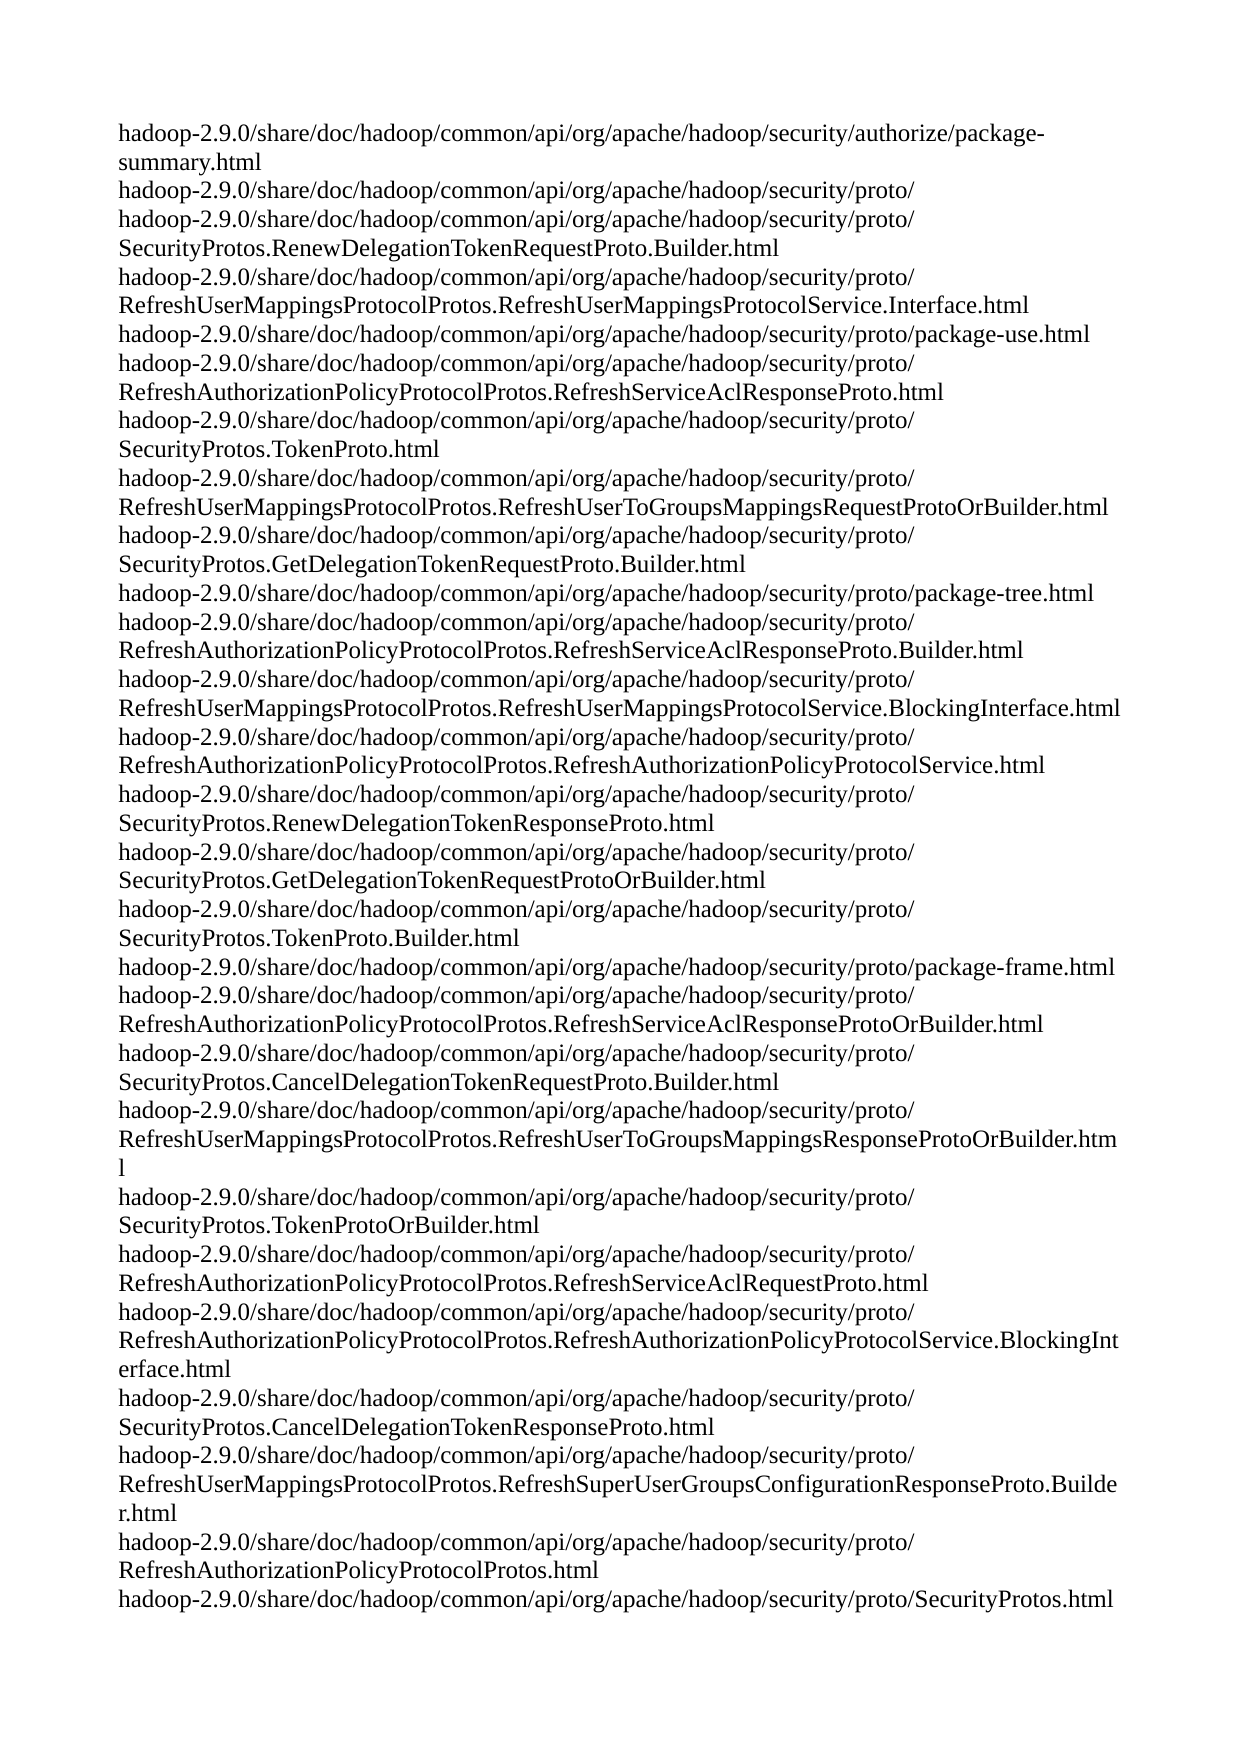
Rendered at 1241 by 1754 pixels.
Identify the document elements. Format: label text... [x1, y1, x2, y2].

text hadoop-2.9.0/share/doc/hadoop/common/api/org/apache/hadoop/security/proto/SecurityProtos.TokenProtoOrBuilder.html [118, 1182, 1122, 1239]
text hadoop-2.9.0/share/doc/hadoop/common/api/org/apache/hadoop/security/proto/SecurityProtos.RenewDelegationTokenRequestProto.Builder.html [118, 204, 1122, 262]
text hadoop-2.9.0/share/doc/hadoop/common/api/org/apache/hadoop/security/proto/SecurityProtos.CancelDelegationTokenResponseProto.html [118, 1383, 1122, 1441]
text hadoop-2.9.0/share/doc/hadoop/common/api/org/apache/hadoop/security/proto/RefreshUserMappingsProtocolProtos.RefreshUserMappingsProtocolService.Interface.html [118, 262, 1122, 319]
text hadoop-2.9.0/share/doc/hadoop/common/api/org/apache/hadoop/security/authorize/package-summary.html [118, 118, 1122, 176]
text hadoop-2.9.0/share/doc/hadoop/common/api/org/apache/hadoop/security/proto/RefreshAuthorizationPolicyProtocolProtos.RefreshAuthorizationPolicyProtocolService.html [118, 722, 1122, 779]
text hadoop-2.9.0/share/doc/hadoop/common/api/org/apache/hadoop/security/proto/RefreshAuthorizationPolicyProtocolProtos.RefreshServiceAclResponseProto.html [118, 348, 1122, 406]
text hadoop-2.9.0/share/doc/hadoop/common/api/org/apache/hadoop/security/proto/SecurityProtos.GetDelegationTokenRequestProto.Builder.html [118, 521, 1122, 578]
text hadoop-2.9.0/share/doc/hadoop/common/api/org/apache/hadoop/security/proto/RefreshUserMappingsProtocolProtos.RefreshUserToGroupsMappingsResponseProtoOrBuilder.html [118, 1096, 1122, 1182]
text hadoop-2.9.0/share/doc/hadoop/common/api/org/apache/hadoop/security/proto/package-use.html [118, 319, 1122, 348]
text hadoop-2.9.0/share/doc/hadoop/common/api/org/apache/hadoop/security/proto/RefreshAuthorizationPolicyProtocolProtos.RefreshAuthorizationPolicyProtocolService.BlockingInterface.html [118, 1297, 1122, 1383]
text hadoop-2.9.0/share/doc/hadoop/common/api/org/apache/hadoop/security/proto/RefreshAuthorizationPolicyProtocolProtos.RefreshServiceAclResponseProtoOrBuilder.html [118, 981, 1122, 1038]
text hadoop-2.9.0/share/doc/hadoop/common/api/org/apache/hadoop/security/proto/package-tree.html [118, 578, 1122, 607]
text hadoop-2.9.0/share/doc/hadoop/common/api/org/apache/hadoop/security/proto/SecurityProtos.GetDelegationTokenRequestProtoOrBuilder.html [118, 837, 1122, 894]
text hadoop-2.9.0/share/doc/hadoop/common/api/org/apache/hadoop/security/proto/RefreshUserMappingsProtocolProtos.RefreshUserMappingsProtocolService.BlockingInterface.html [118, 664, 1122, 722]
text hadoop-2.9.0/share/doc/hadoop/common/api/org/apache/hadoop/security/proto/SecurityProtos.TokenProto.html [118, 406, 1122, 463]
text hadoop-2.9.0/share/doc/hadoop/common/api/org/apache/hadoop/security/proto/SecurityProtos.CancelDelegationTokenRequestProto.Builder.html [118, 1038, 1122, 1096]
text hadoop-2.9.0/share/doc/hadoop/common/api/org/apache/hadoop/security/proto/RefreshAuthorizationPolicyProtocolProtos.RefreshServiceAclRequestProto.html [118, 1239, 1122, 1297]
text hadoop-2.9.0/share/doc/hadoop/common/api/org/apache/hadoop/security/proto/SecurityProtos.TokenProto.Builder.html [118, 894, 1122, 952]
text hadoop-2.9.0/share/doc/hadoop/common/api/org/apache/hadoop/security/proto/RefreshAuthorizationPolicyProtocolProtos.html [118, 1527, 1122, 1584]
text hadoop-2.9.0/share/doc/hadoop/common/api/org/apache/hadoop/security/proto/package-frame.html [118, 952, 1122, 981]
text hadoop-2.9.0/share/doc/hadoop/common/api/org/apache/hadoop/security/proto/RefreshUserMappingsProtocolProtos.RefreshUserToGroupsMappingsRequestProtoOrBuilder.html [118, 463, 1122, 521]
text hadoop-2.9.0/share/doc/hadoop/common/api/org/apache/hadoop/security/proto/RefreshUserMappingsProtocolProtos.RefreshSuperUserGroupsConfigurationResponseProto.Builder.html [118, 1441, 1122, 1527]
text hadoop-2.9.0/share/doc/hadoop/common/api/org/apache/hadoop/security/proto/SecurityProtos.RenewDelegationTokenResponseProto.html [118, 779, 1122, 837]
text hadoop-2.9.0/share/doc/hadoop/common/api/org/apache/hadoop/security/proto/SecurityProtos.html [118, 1584, 1122, 1613]
text hadoop-2.9.0/share/doc/hadoop/common/api/org/apache/hadoop/security/proto/ [118, 176, 1122, 204]
text hadoop-2.9.0/share/doc/hadoop/common/api/org/apache/hadoop/security/proto/RefreshAuthorizationPolicyProtocolProtos.RefreshServiceAclResponseProto.Builder.html [118, 607, 1122, 664]
